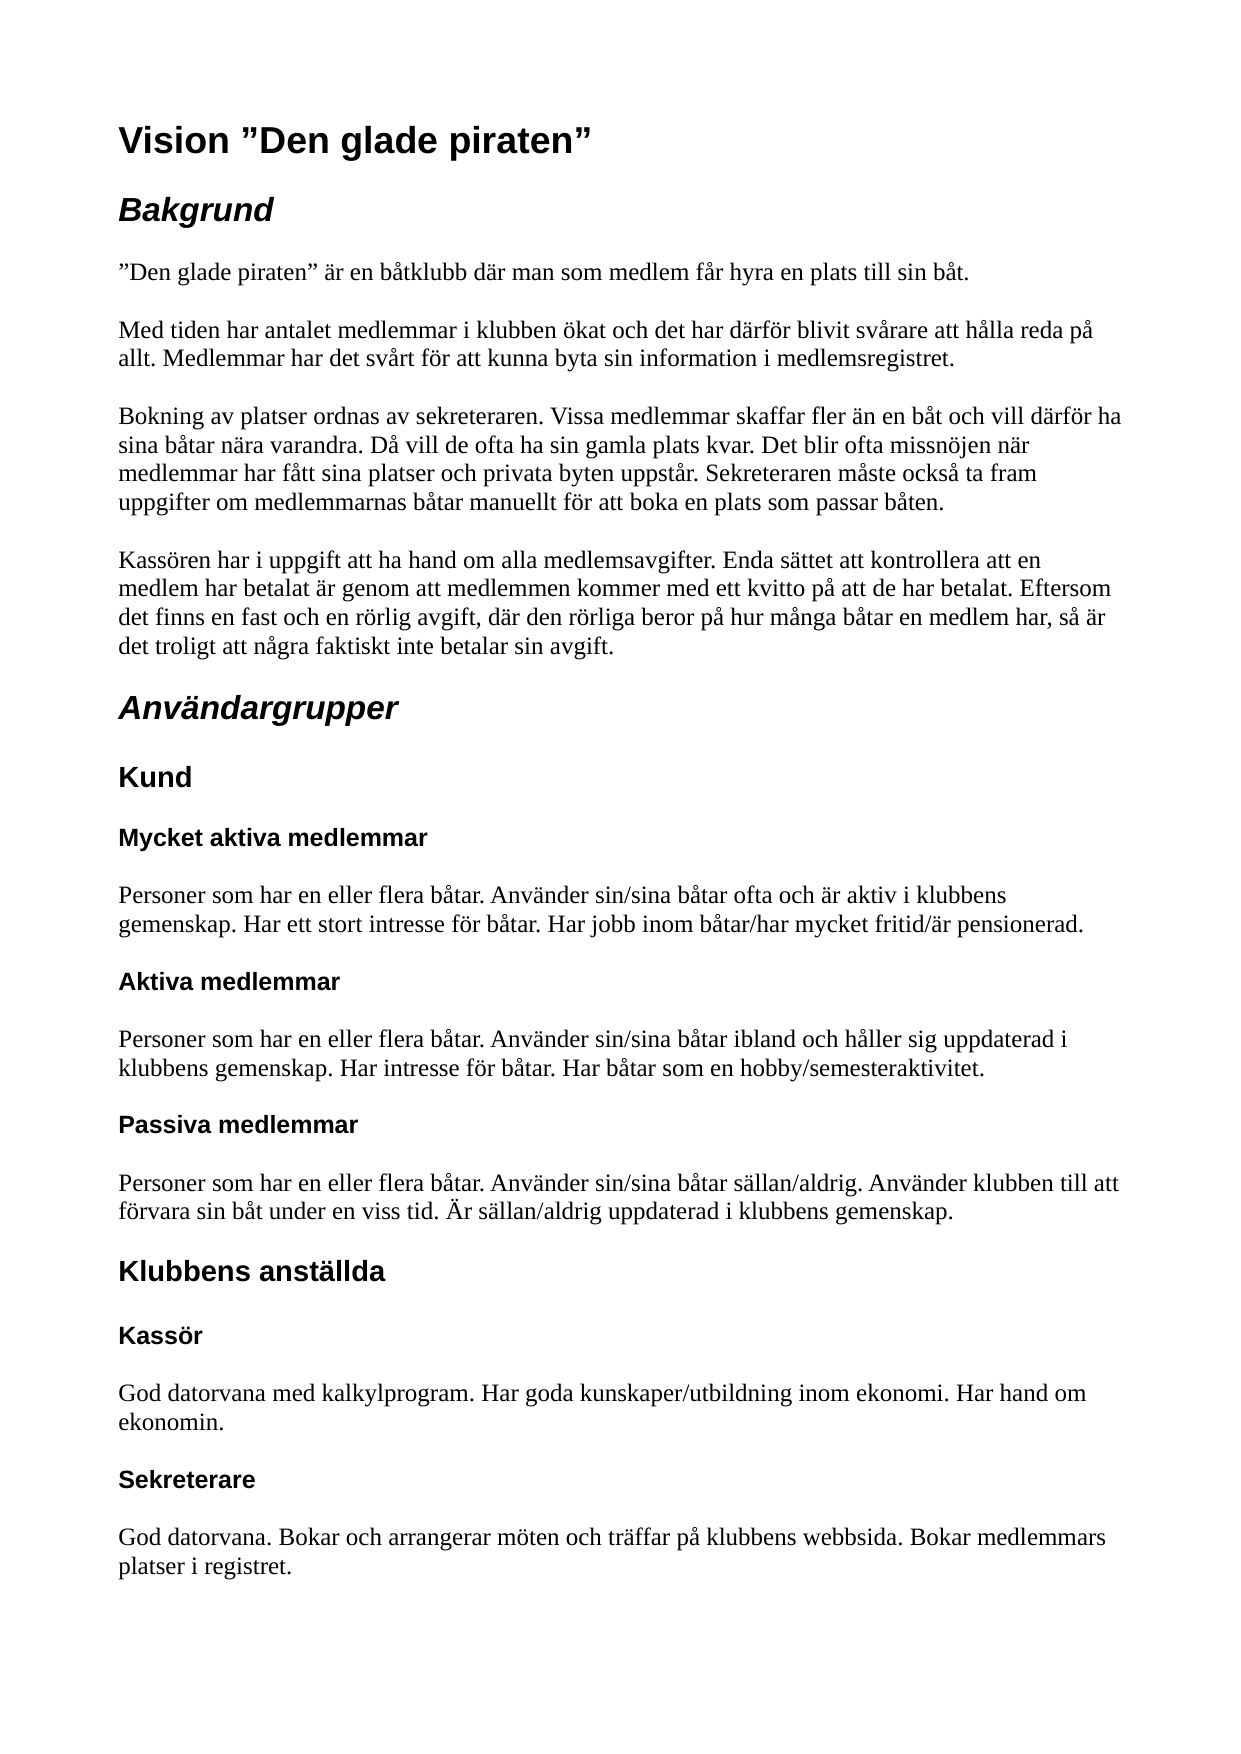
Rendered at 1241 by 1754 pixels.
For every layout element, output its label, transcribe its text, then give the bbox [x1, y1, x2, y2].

text Användargrupper [118, 688, 1122, 727]
text Sekreterare [118, 1465, 1122, 1493]
text Bokning av platser ordnas av sekreteraren. Vissa medlemmar skaffar fler än en båt och vill därför ha sina båtar nära varandra. Då vill de ofta ha sin gamla plats kvar. Det blir ofta missnöjen när medlemmar har fått sina platser och privata byten uppstår. Sekreteraren måste också ta fram uppgifter om medlemmarnas båtar manuellt för att boka en plats som passar båten. [118, 401, 1122, 516]
text Kassören har i uppgift att ha hand om alla medlemsavgifter. Enda sättet att kontrollera att en medlem har betalat är genom att medlemmen kommer med ett kvitto på att de har betalat. Eftersom det finns en fast och en rörlig avgift, där den rörliga beror på hur många båtar en medlem har, så är det troligt att några faktiskt inte betalar sin avgift. [118, 545, 1122, 660]
text Personer som har en eller flera båtar. Använder sin/sina båtar ibland och håller sig uppdaterad i klubbens gemenskap. Har intresse för båtar. Har båtar som en hobby/semesteraktivitet. [118, 1024, 1122, 1081]
text Personer som har en eller flera båtar. Använder sin/sina båtar ofta och är aktiv i klubbens gemenskap. Har ett stort intresse för båtar. Har jobb inom båtar/har mycket fritid/är pensionerad. [118, 880, 1122, 938]
text Aktiva medlemmar [118, 966, 1122, 995]
text Med tiden har antalet medlemmar i klubben ökat och det har därför blivit svårare att hålla reda på allt. Medlemmar har det svårt för att kunna byta sin information i medlemsregistret. [118, 315, 1122, 372]
text Bakgrund [118, 190, 1122, 228]
text Passiva medlemmar [118, 1110, 1122, 1139]
text God datorvana med kalkylprogram. Har goda kunskaper/utbildning inom ekonomi. Har hand om ekonomin. [118, 1378, 1122, 1436]
text Vision ”Den glade piraten” [118, 118, 1122, 161]
text God datorvana. Bokar och arrangerar möten och träffar på klubbens webbsida. Bokar medlemmars platser i registret. [118, 1522, 1122, 1580]
text Kassör [118, 1321, 1122, 1350]
text ”Den glade piraten” är en båtklubb där man som medlem får hyra en plats till sin båt. [118, 257, 1122, 286]
text Kund [118, 760, 1122, 794]
text Personer som har en eller flera båtar. Använder sin/sina båtar sällan/aldrig. Använder klubben till att förvara sin båt under en viss tid. Är sällan/aldrig uppdaterad i klubbens gemenskap. [118, 1168, 1122, 1225]
text Mycket aktiva medlemmar [118, 823, 1122, 851]
text Klubbens anställda [118, 1254, 1122, 1287]
